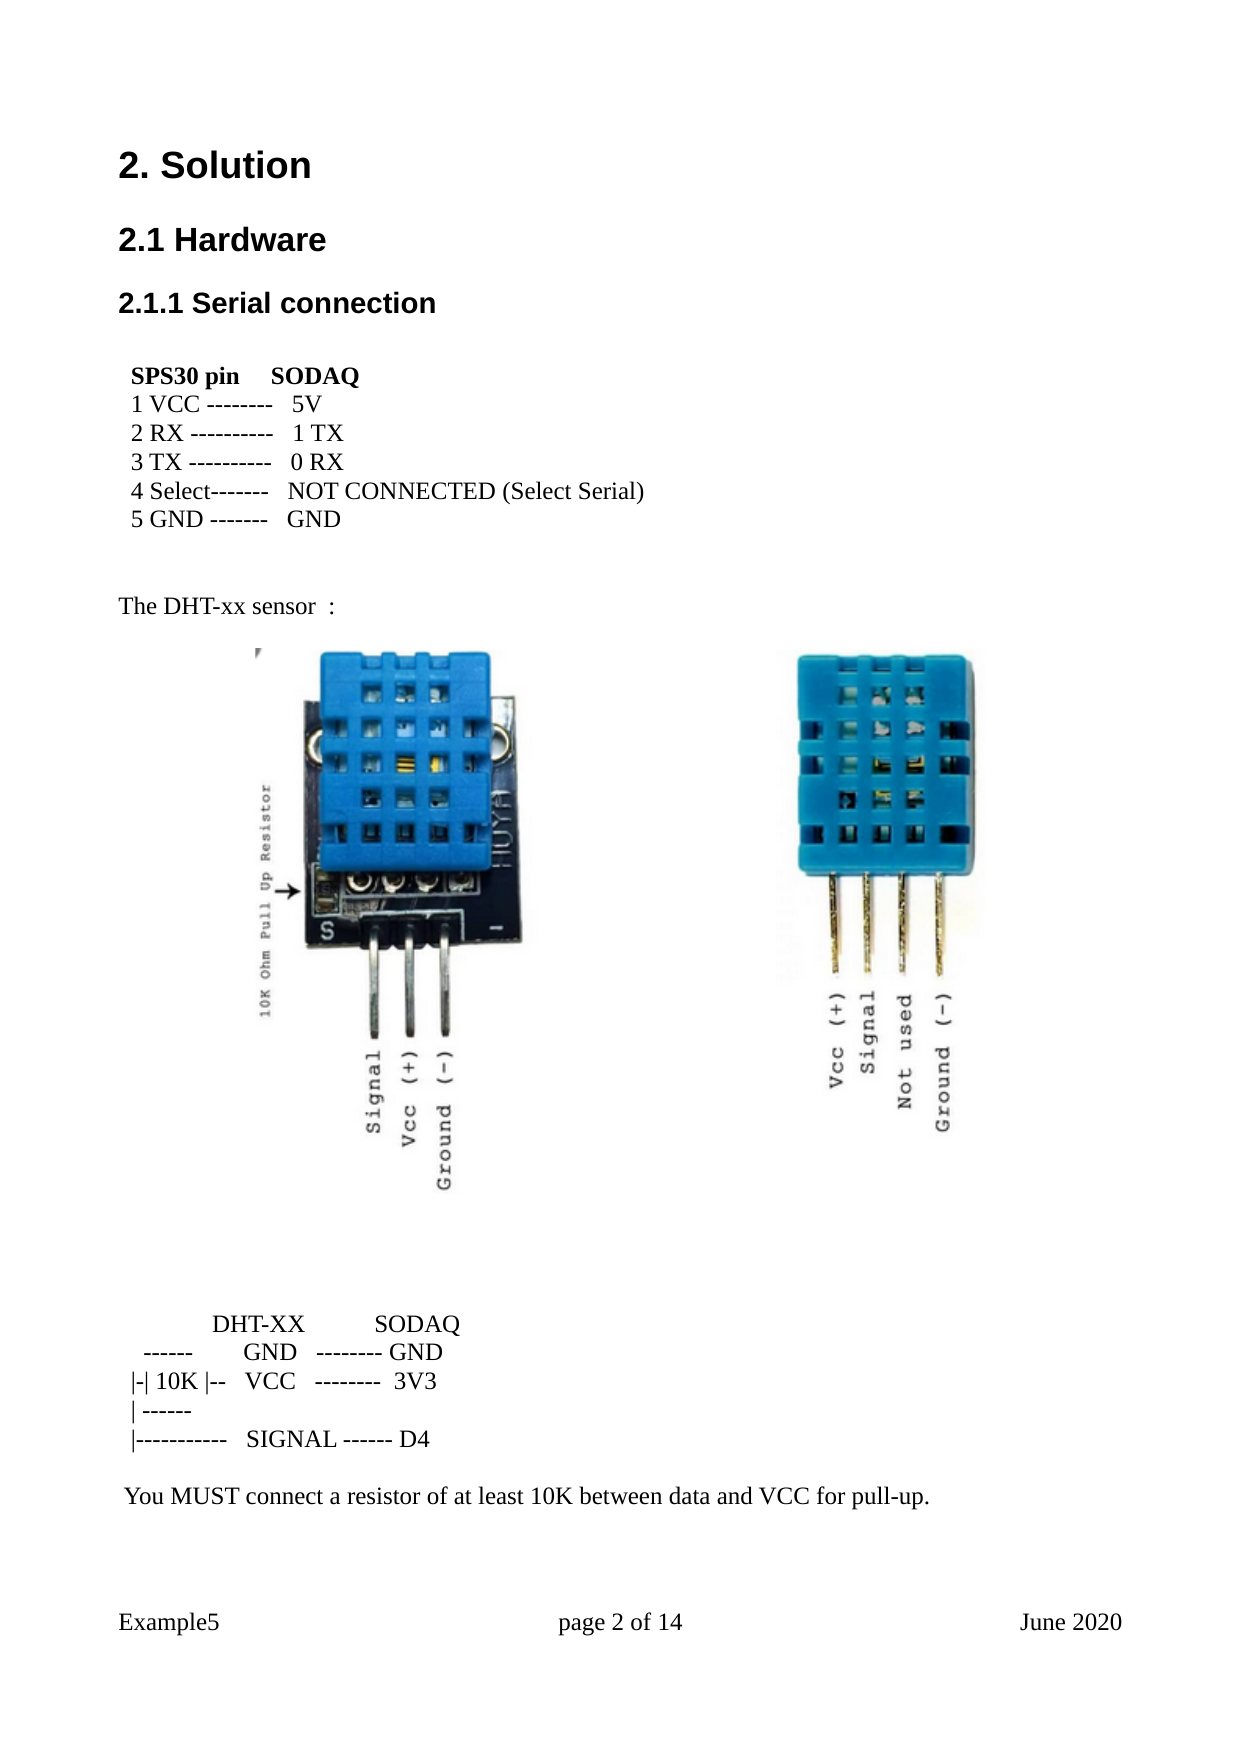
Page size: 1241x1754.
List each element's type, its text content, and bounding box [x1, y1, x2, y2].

subtitle 2.1 Hardware [118, 220, 1122, 259]
text 3 TX ---------- 0 RX [118, 447, 1122, 476]
text The DHT-xx sensor : [118, 591, 1122, 619]
text 1 VCC -------- 5V [118, 389, 1122, 418]
text ------ GND -------- GND [118, 1337, 1122, 1366]
text DHT-XX SODAQ [118, 1309, 1122, 1337]
text | ------ [118, 1395, 1122, 1424]
text |----------- SIGNAL ------ D4 [118, 1424, 1122, 1452]
text You MUST connect a resistor of at least 10K between data and VCC for pull-up. [118, 1481, 1122, 1510]
subtitle 2.1.1 Serial connection [118, 286, 1122, 319]
text 4 Select------- NOT CONNECTED (Select Serial) [118, 476, 1122, 504]
picture [255, 648, 985, 1194]
subtitle 2. Solution [118, 143, 1122, 187]
text |-| 10K |-- VCC -------- 3V3 [118, 1366, 1122, 1395]
text 5 GND ------- GND [118, 504, 1122, 533]
text 2 RX ---------- 1 TX [118, 418, 1122, 447]
text SPS30 pin SODAQ [118, 361, 1122, 389]
